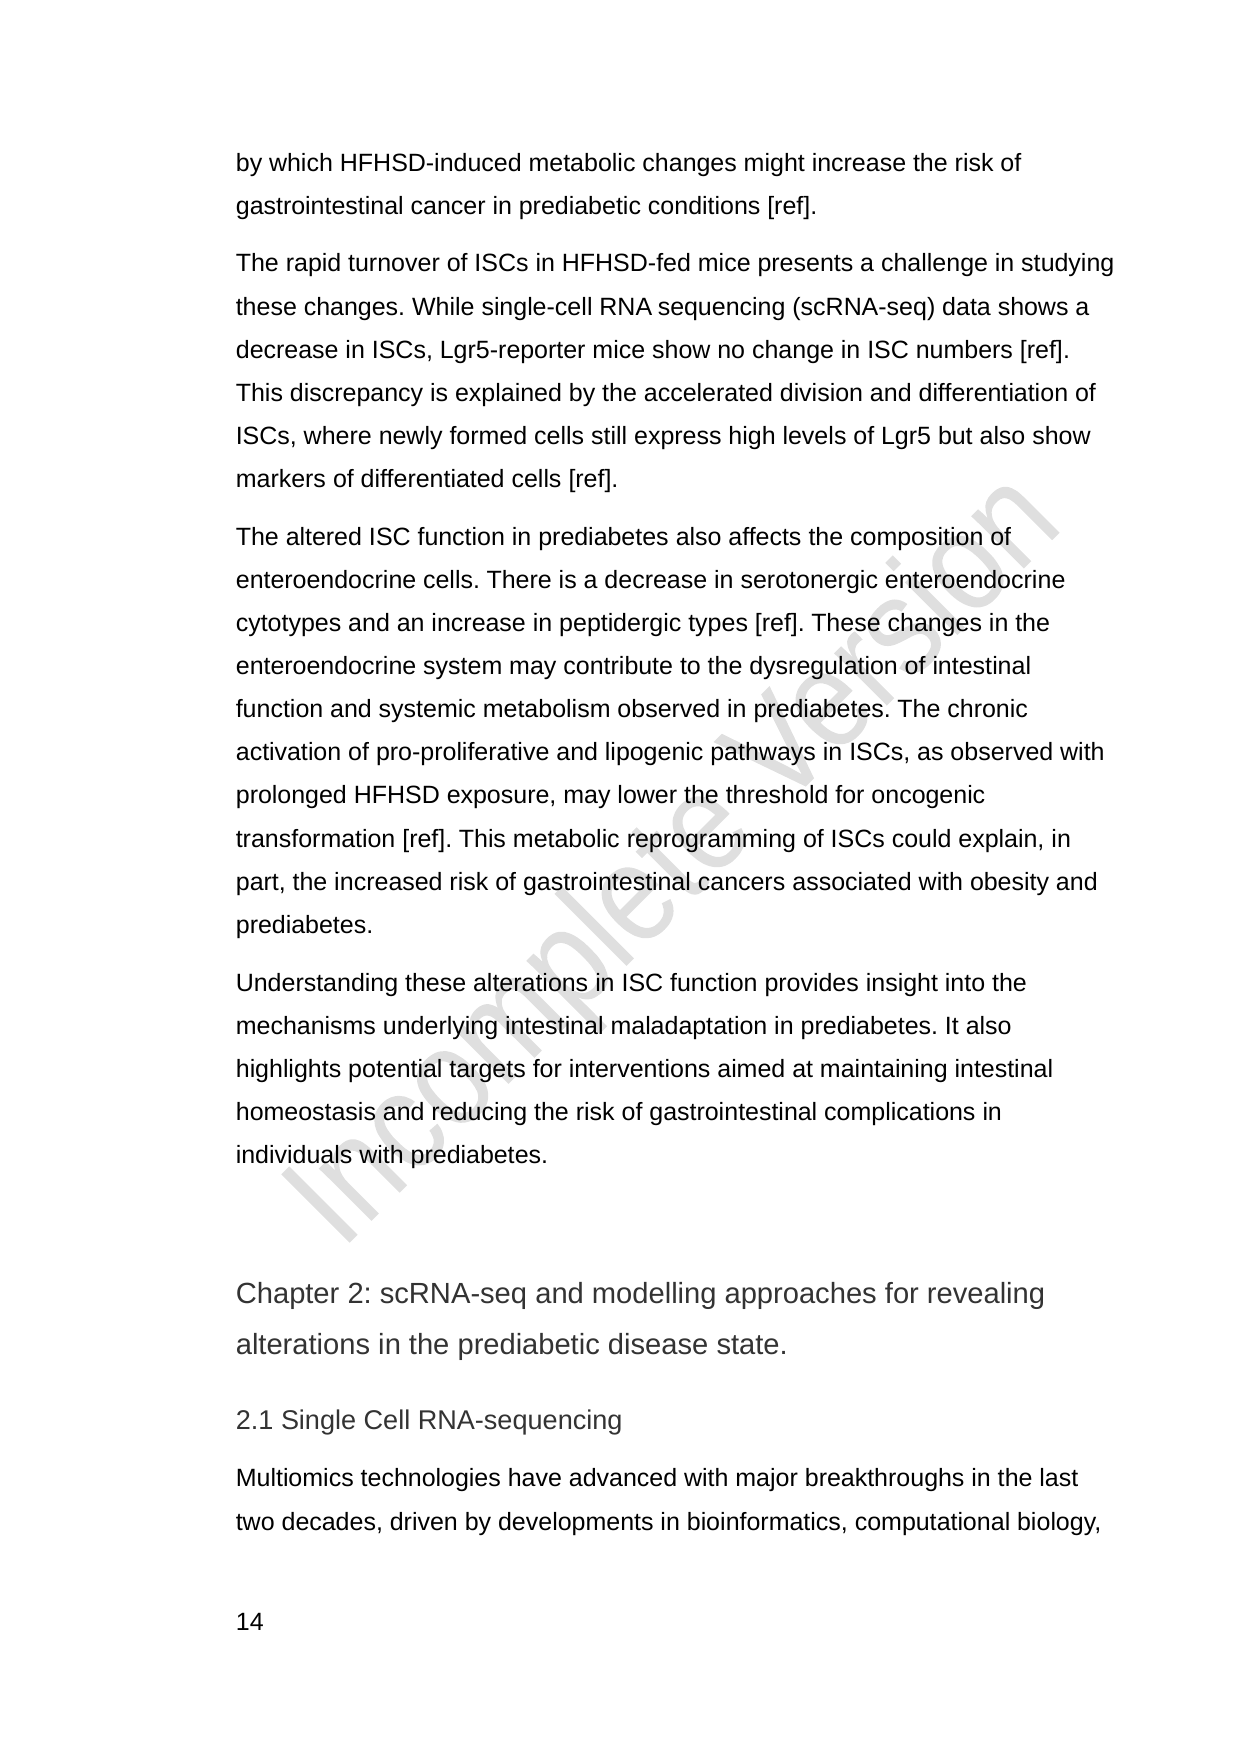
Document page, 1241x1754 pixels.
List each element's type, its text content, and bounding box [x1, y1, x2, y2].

text by which HFHSD-induced metabolic changes might increase the risk of gastrointestinal cancer in prediabetic conditions [ref]. [236, 148, 1122, 219]
subtitle 2.1 Single Cell RNA-sequencing [236, 1404, 1122, 1435]
text Understanding these alterations in ISC function provides insight into the mechanisms underlying intestinal maladaptation in prediabetes. It also highlights potential targets for interventions aimed at maintaining intestinal homeostasis and reducing the risk of gastrointestinal complications in individuals with prediabetes. [236, 968, 1122, 1169]
text The rapid turnover of ISCs in HFHSD-fed mice presents a challenge in studying these changes. While single-cell RNA sequencing (scRNA-seq) data shows a decrease in ISCs, Lgr5-reporter mice show no change in ISC numbers [ref]. This discrepancy is explained by the accelerated division and differentiation of ISCs, where newly formed cells still express high levels of Lgr5 but also show markers of differentiated cells [ref]. [236, 248, 1122, 493]
text Multiomics technologies have advanced with major breakthroughs in the last two decades, driven by developments in bioinformatics, computational biology, [236, 1463, 1122, 1535]
subtitle Chapter 2: scRNA-seq and modelling approaches for revealing alterations in the prediabetic disease state. [236, 1276, 1122, 1360]
text The altered ISC function in prediabetes also affects the composition of enteroendocrine cells. There is a decrease in serotonergic enteroendocrine cytotypes and an increase in peptidergic types [ref]. These changes in the enteroendocrine system may contribute to the dysregulation of intestinal function and systemic metabolism observed in prediabetes. The chronic activation of pro-proliferative and lipogenic pathways in ISCs, as observed with prolonged HFHSD exposure, may lower the threshold for oncogenic transformation [ref]. This metabolic reprogramming of ISCs could explain, in part, the increased risk of gastrointestinal cancers associated with obesity and prediabetes. [236, 522, 1122, 939]
